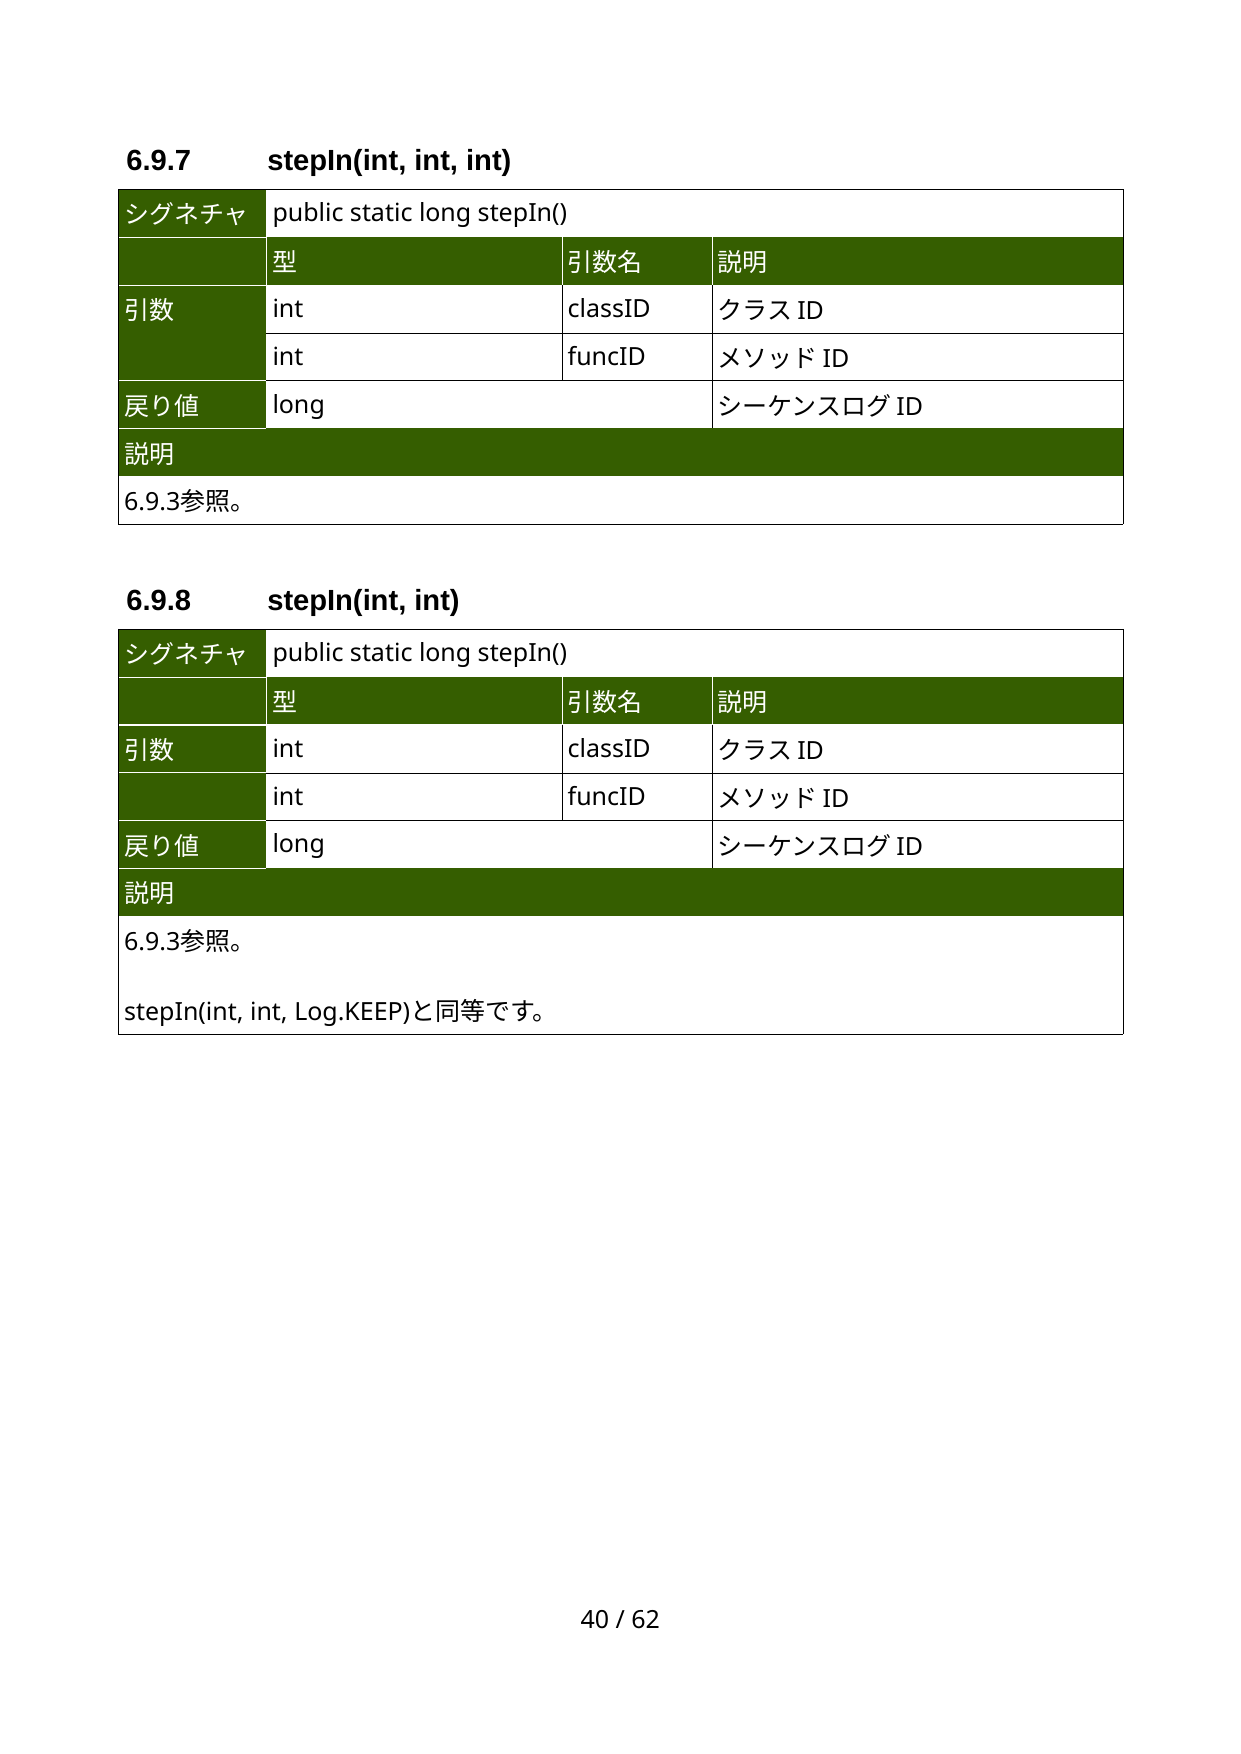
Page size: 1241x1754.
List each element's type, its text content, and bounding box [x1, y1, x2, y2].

table_cell int [266, 285, 562, 333]
table_cell [119, 774, 266, 820]
table_cell classID [563, 285, 712, 333]
table_cell 6.9.3参照。 stepIn(int, int, Log.KEEP)と同等です。 [119, 916, 1123, 1034]
table_cell 型 [267, 237, 562, 285]
table_cell long [266, 381, 712, 428]
table_cell funcID [563, 334, 712, 380]
table_cell [119, 334, 266, 380]
table_cell 戻り値 [119, 821, 266, 868]
table_header シグネチャ [119, 190, 266, 237]
table_cell 6.9.3参照。 [119, 476, 1123, 524]
table_cell 引数 [119, 726, 266, 772]
table_header public static long stepIn() [266, 630, 1123, 677]
table_cell 説明 [713, 237, 1123, 285]
table_cell 引数名 [563, 677, 712, 724]
subtitle stepIn(int, int) [118, 583, 1122, 616]
table_header シグネチャ [119, 630, 266, 677]
table_cell int [266, 725, 562, 772]
table_cell [119, 678, 266, 724]
table_cell 説明 [713, 677, 1123, 724]
table_cell 引数名 [563, 237, 712, 285]
table_header public static long stepIn() [266, 190, 1123, 237]
table_cell メソッドID [713, 774, 1123, 820]
table_cell メソッドID [713, 334, 1123, 380]
table_cell 引数 [119, 286, 266, 333]
table_cell クラスID [713, 725, 1123, 772]
table_cell 説明 [119, 868, 1123, 916]
table_cell int [266, 774, 562, 820]
table_cell シーケンスログID [713, 381, 1123, 428]
table_cell [119, 238, 266, 285]
table_cell long [266, 821, 712, 868]
table_cell funcID [563, 774, 712, 820]
table_cell int [266, 334, 562, 380]
subtitle stepIn(int, int, int) [118, 143, 1122, 177]
table_cell シーケンスログID [713, 821, 1123, 868]
table_cell クラスID [713, 285, 1123, 333]
table_cell 型 [267, 677, 562, 724]
table_cell classID [563, 725, 712, 772]
table_cell 説明 [119, 428, 1123, 476]
table_cell 戻り値 [119, 381, 266, 428]
